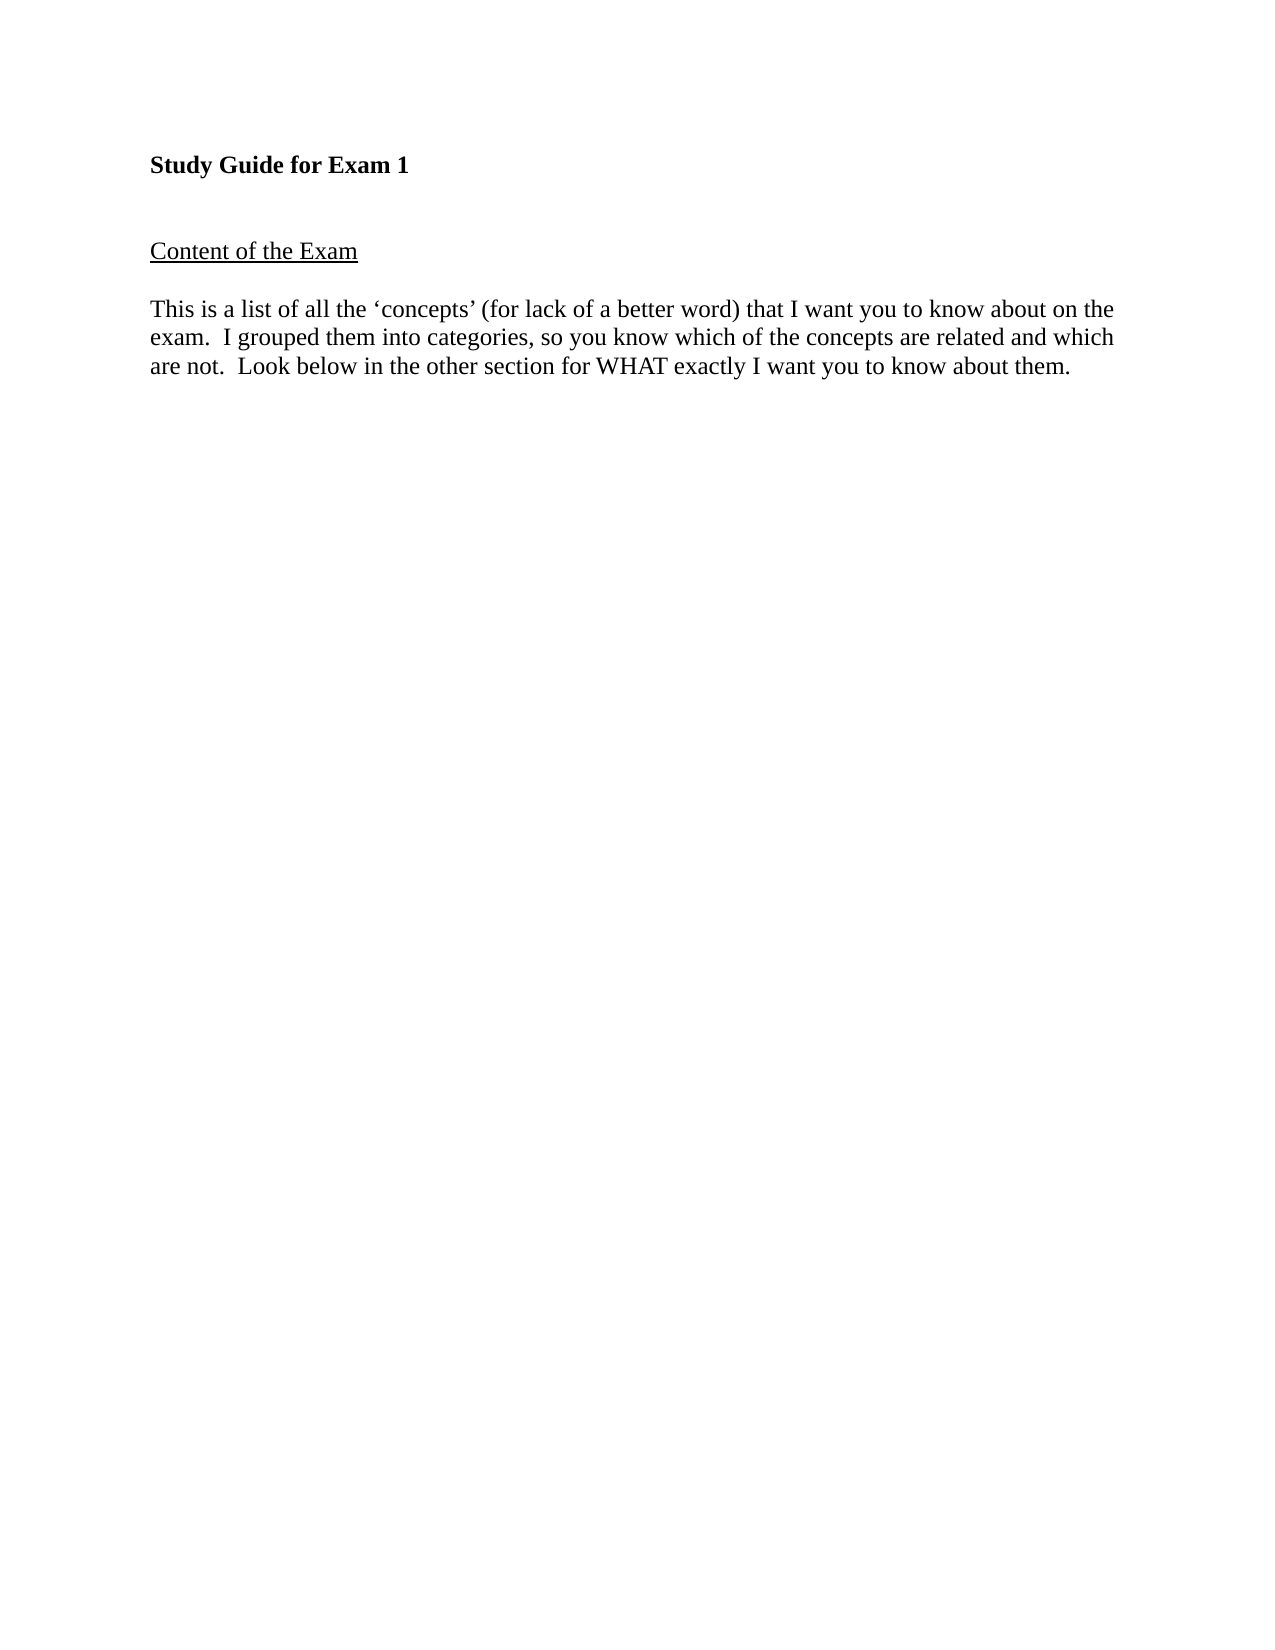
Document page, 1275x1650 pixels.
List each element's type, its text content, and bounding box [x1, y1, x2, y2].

text Study Guide for Exam 1 [150, 150, 1125, 179]
text This is a list of all the ‘concepts’ (for lack of a better word) that I want you to know about on the exam. I grouped them into categories, so you know which of the concepts are related and which are not. Look below in the other section for WHAT exactly I want you to know about them. [150, 294, 1125, 380]
text Content of the Exam [150, 236, 1125, 265]
